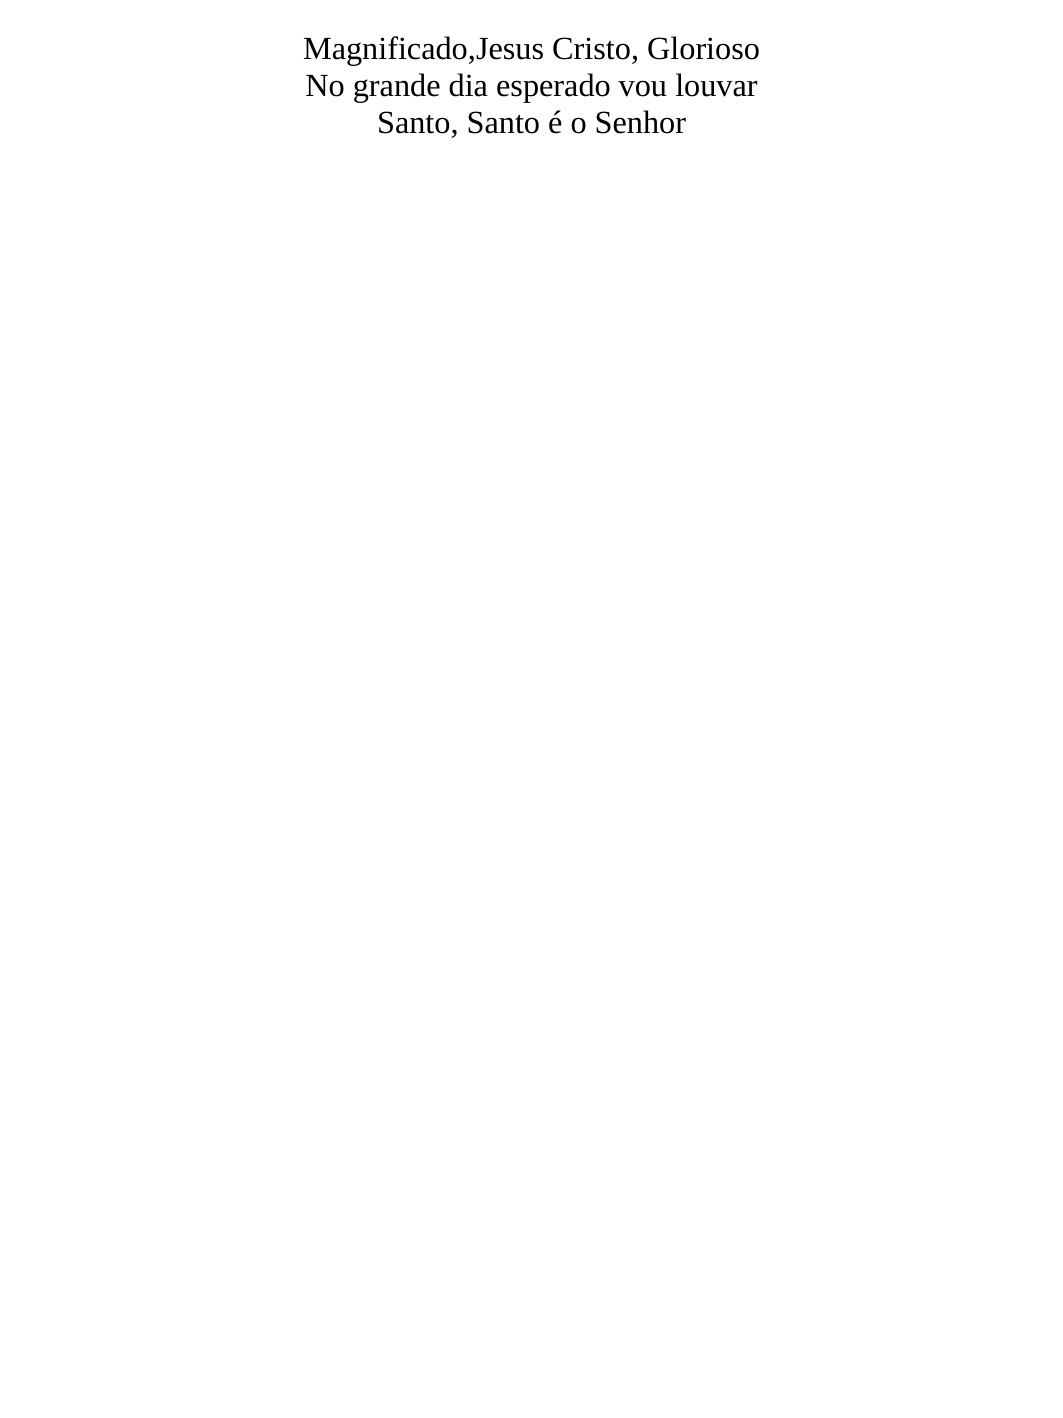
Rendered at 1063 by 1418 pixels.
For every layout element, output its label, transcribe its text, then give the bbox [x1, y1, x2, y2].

text Magnificado,Jesus Cristo, Glorioso [29, 29, 1033, 67]
text No grande dia esperado vou louvar [29, 67, 1033, 104]
text Santo, Santo é o Senhor [29, 104, 1033, 141]
